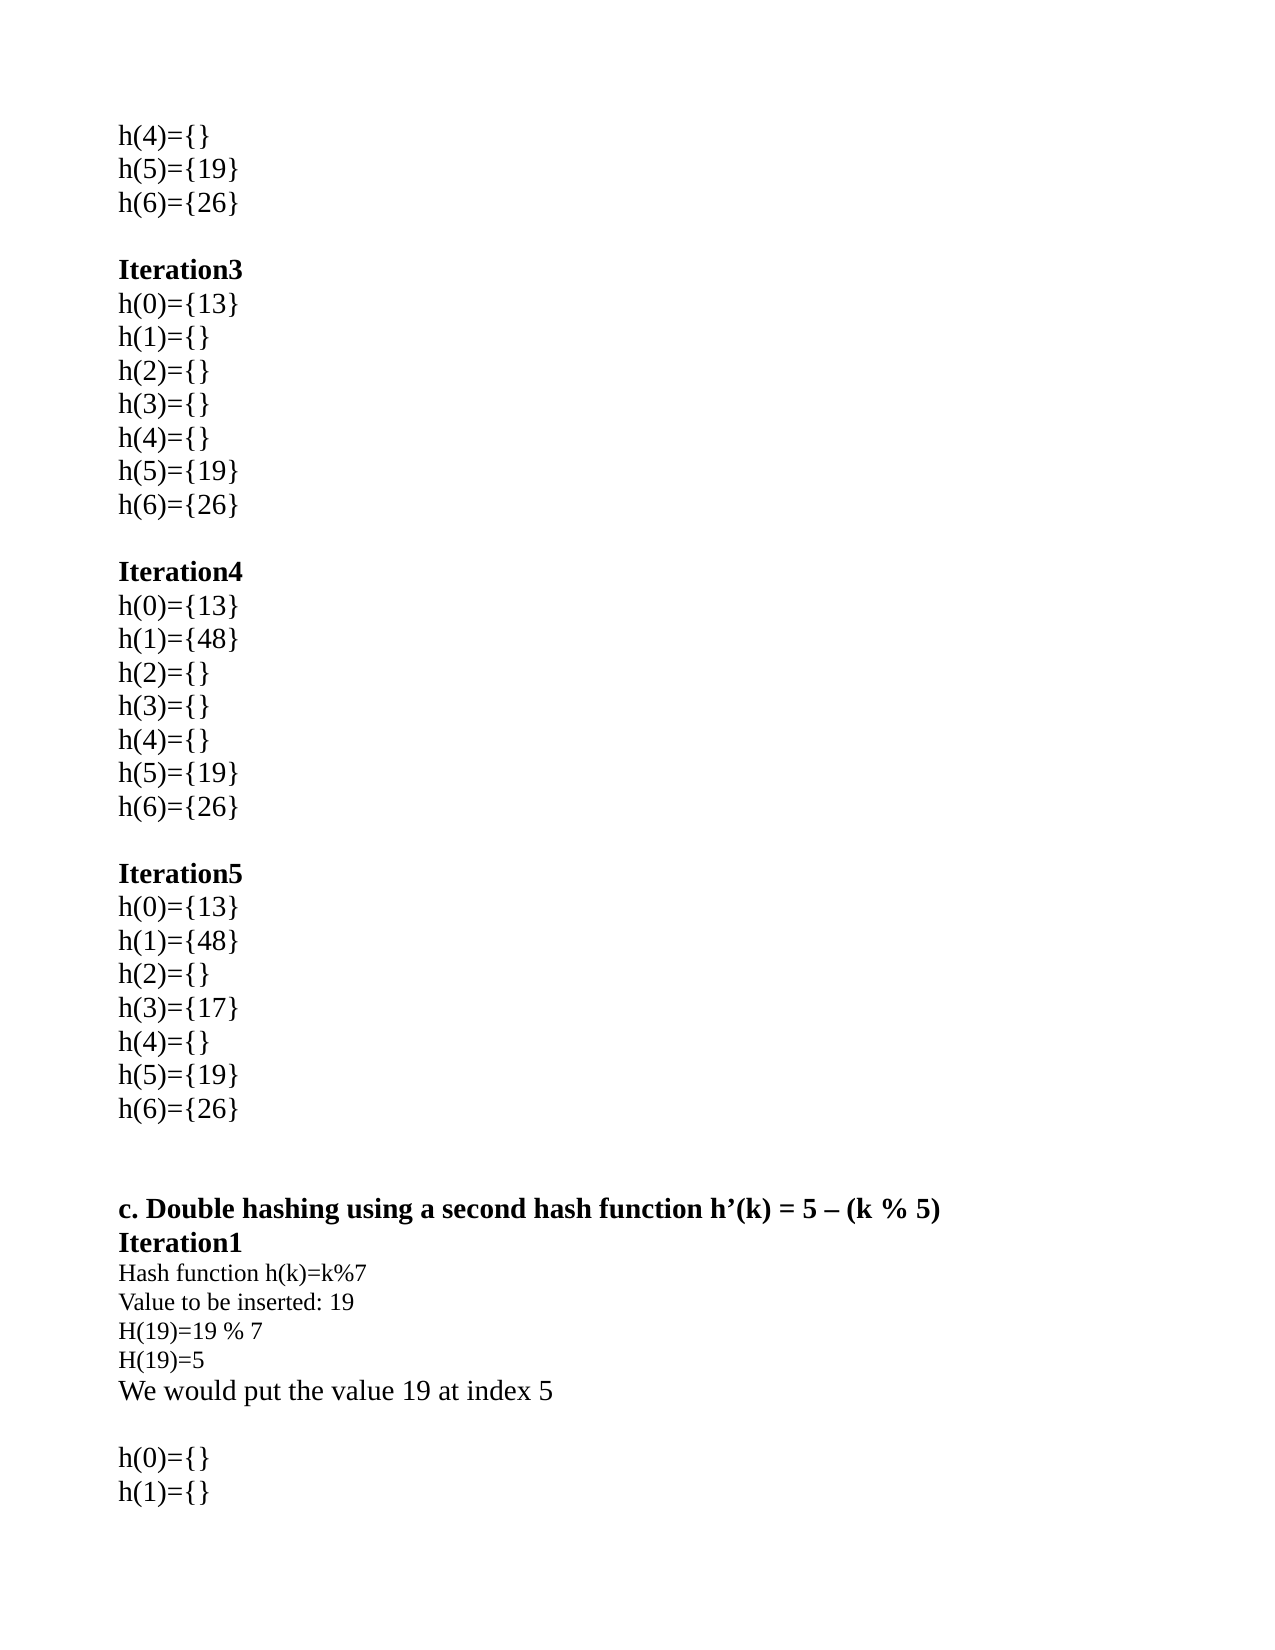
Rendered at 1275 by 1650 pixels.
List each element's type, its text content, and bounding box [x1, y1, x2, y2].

text h(6)={26} [118, 789, 1157, 822]
text h(2)={} [118, 655, 1157, 688]
text H(19)=19 % 7 [118, 1316, 1157, 1345]
text h(3)={} [118, 386, 1157, 420]
text c. Double hashing using a second hash function h’(k) = 5 – (k % 5) [118, 1191, 1157, 1225]
text h(0)={} [118, 1441, 1157, 1474]
text h(1)={} [118, 1474, 1157, 1508]
text H(19)=5 [118, 1345, 1157, 1373]
text h(6)={26} [118, 185, 1157, 219]
text h(1)={} [118, 319, 1157, 353]
text h(1)={48} [118, 923, 1157, 957]
text h(4)={} [118, 118, 1157, 152]
text Iteration5 [118, 856, 1157, 889]
text h(4)={} [118, 420, 1157, 453]
text h(5)={19} [118, 152, 1157, 185]
text h(2)={} [118, 353, 1157, 386]
text h(0)={13} [118, 889, 1157, 923]
text h(5)={19} [118, 755, 1157, 789]
text h(2)={} [118, 957, 1157, 990]
text h(5)={19} [118, 1057, 1157, 1091]
text h(4)={} [118, 722, 1157, 755]
text h(3)={} [118, 688, 1157, 722]
text Iteration1 [118, 1225, 1157, 1258]
text Hash function h(k)=k%7 [118, 1258, 1157, 1287]
text h(4)={} [118, 1024, 1157, 1057]
text We would put the value 19 at index 5 [118, 1373, 1157, 1407]
text h(5)={19} [118, 453, 1157, 487]
text h(6)={26} [118, 1091, 1157, 1124]
text Iteration4 [118, 554, 1157, 588]
text Iteration3 [118, 252, 1157, 286]
text h(0)={13} [118, 588, 1157, 621]
text h(3)={17} [118, 990, 1157, 1024]
text h(6)={26} [118, 487, 1157, 521]
text h(0)={13} [118, 286, 1157, 319]
text h(1)={48} [118, 621, 1157, 655]
text Value to be inserted: 19 [118, 1287, 1157, 1316]
